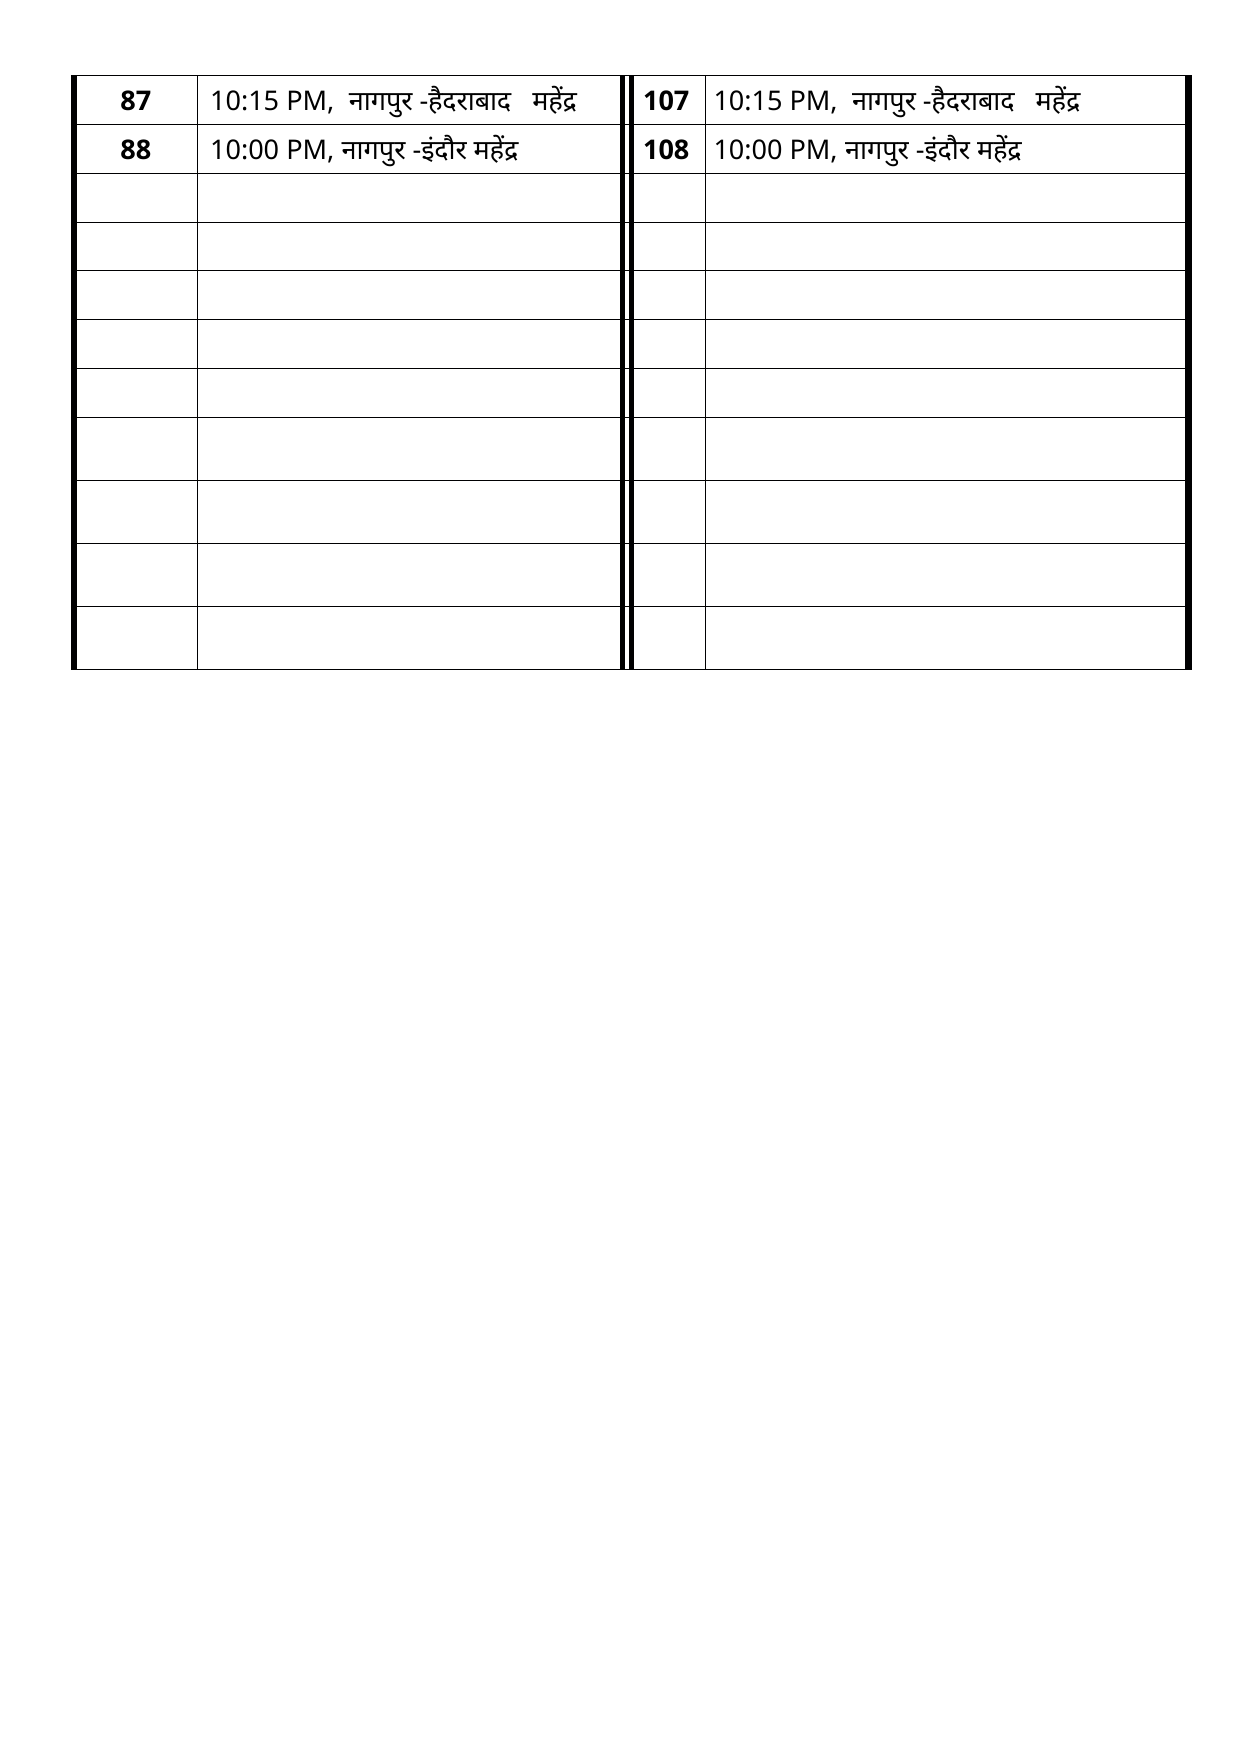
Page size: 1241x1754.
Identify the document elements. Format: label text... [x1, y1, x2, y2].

table_cell [706, 174, 1185, 222]
table_cell [77, 223, 197, 270]
table_cell [77, 544, 197, 606]
table_cell 10:15 PM, नागपुर -हैदराबाद महेंद्र [198, 76, 620, 124]
table_cell 10:00 PM, नागपुर -इंदौर महेंद्र [198, 125, 620, 173]
table_cell [634, 320, 705, 368]
table_cell [634, 223, 705, 270]
table_cell 10:00 PM, नागपुर -इंदौर महेंद्र [706, 125, 1185, 173]
table_cell [706, 223, 1185, 270]
table_cell 10:15 PM, नागपुर -हैदराबाद महेंद्र [706, 76, 1185, 124]
table_cell [198, 418, 620, 480]
table_cell [706, 418, 1185, 480]
table_cell [198, 481, 620, 543]
table_cell [634, 481, 705, 543]
table_cell [77, 271, 197, 319]
table_cell [634, 544, 705, 606]
table_cell [634, 418, 705, 480]
table_cell [198, 369, 620, 417]
table_cell [198, 607, 620, 669]
table_cell [634, 607, 705, 669]
table_cell [77, 481, 197, 543]
table_cell [706, 544, 1185, 606]
table_cell [77, 174, 197, 222]
table_cell [706, 320, 1185, 368]
table_cell [77, 607, 197, 669]
table_cell [706, 481, 1185, 543]
table_cell [77, 369, 197, 417]
table_cell [634, 271, 705, 319]
table_cell [706, 369, 1185, 417]
table_cell [706, 271, 1185, 319]
table_cell [198, 223, 620, 270]
table_cell [77, 320, 197, 368]
table_cell [706, 607, 1185, 669]
table_cell 88 [77, 125, 197, 173]
table_cell [634, 369, 705, 417]
table_cell [198, 271, 620, 319]
table_cell [198, 544, 620, 606]
table_cell [198, 174, 620, 222]
table_cell [198, 320, 620, 368]
table_cell 108 [634, 125, 705, 173]
table_cell [634, 174, 705, 222]
table_cell 87 [77, 76, 197, 124]
table_cell 107 [634, 76, 705, 124]
table_cell [77, 418, 197, 480]
